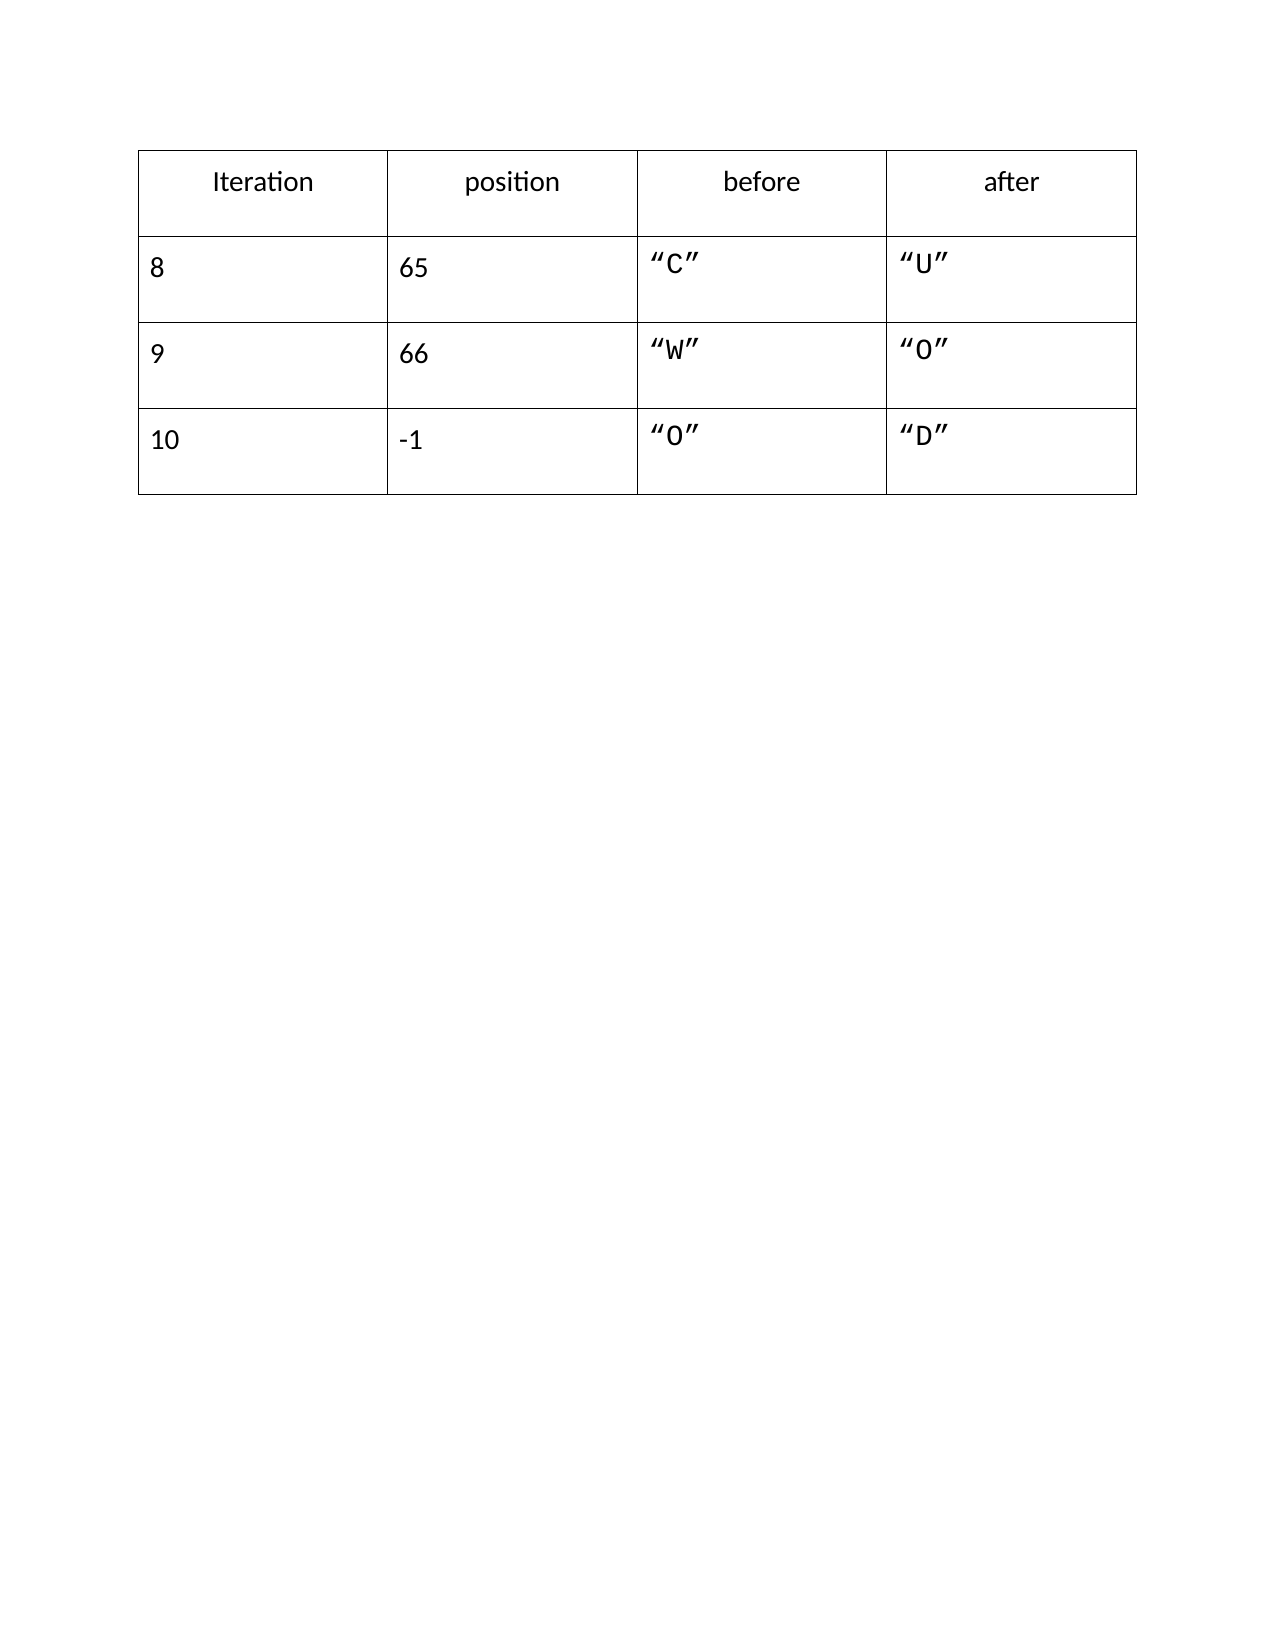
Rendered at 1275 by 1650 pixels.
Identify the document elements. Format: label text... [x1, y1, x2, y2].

table_cell “U” [887, 237, 1136, 322]
table_header before [638, 151, 886, 236]
table_cell 65 [388, 237, 637, 322]
table_cell “D” [887, 409, 1136, 494]
table_header position [388, 151, 637, 236]
table_cell -1 [388, 409, 637, 494]
table_cell 8 [139, 237, 387, 322]
table_header after [887, 151, 1136, 236]
table_cell “C” [638, 237, 886, 322]
table_cell 10 [139, 409, 387, 494]
table_cell “O” [887, 323, 1136, 408]
table_header Iteration [139, 151, 387, 236]
table_cell 9 [139, 323, 387, 408]
table_cell “O” [638, 409, 886, 494]
table_cell 66 [388, 323, 637, 408]
table_cell “W” [638, 323, 886, 408]
